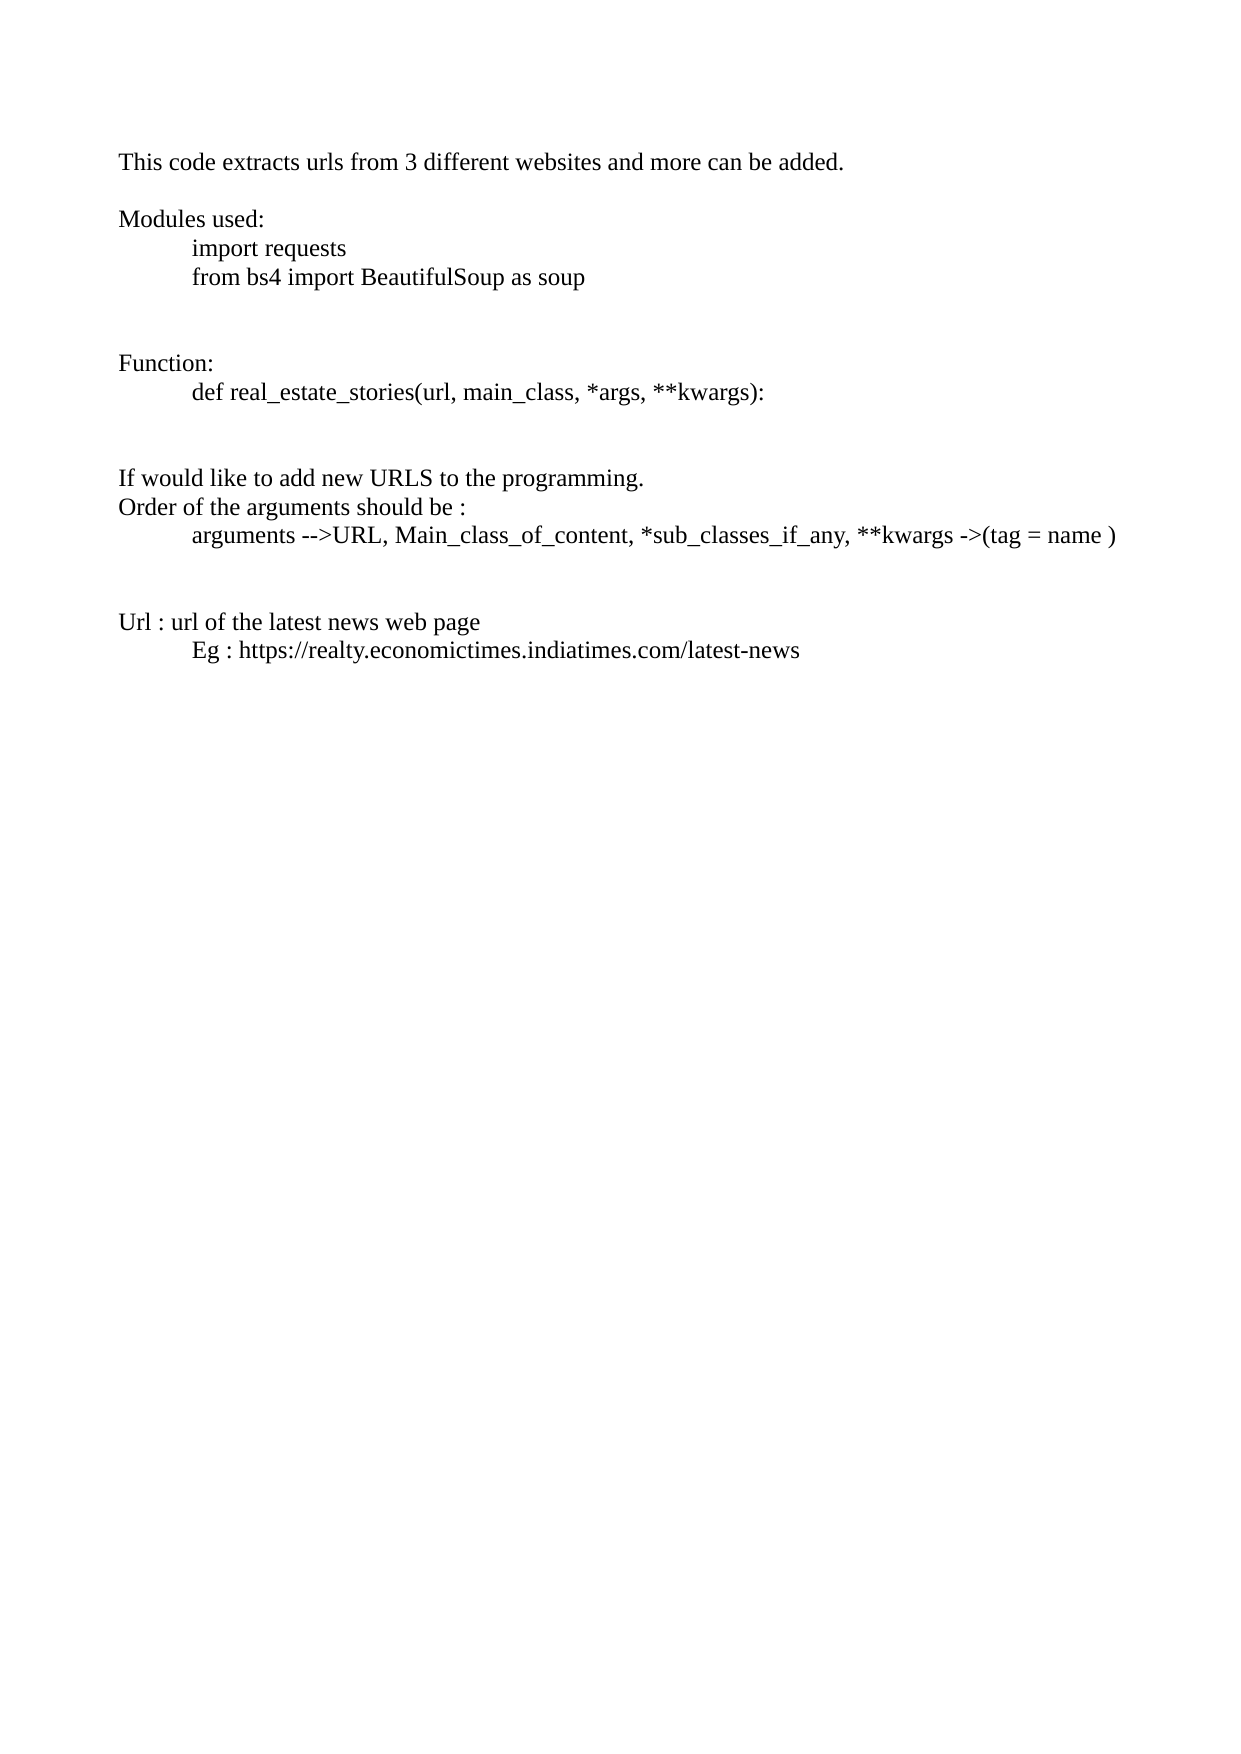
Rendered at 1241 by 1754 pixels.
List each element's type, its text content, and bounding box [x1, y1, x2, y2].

text Order of the arguments should be : [118, 492, 1122, 521]
text If would like to add new URLS to the programming. [118, 463, 1122, 492]
text Function: [118, 348, 1122, 377]
text import requests [118, 233, 1122, 262]
text from bs4 import BeautifulSoup as soup [118, 262, 1122, 291]
text Eg : https://realty.economictimes.indiatimes.com/latest-news [118, 636, 1122, 664]
text This code extracts urls from 3 different websites and more can be added. [118, 147, 1122, 176]
text def real_estate_stories(url, main_class, *args, **kwargs): [118, 377, 1122, 406]
text Modules used: [118, 204, 1122, 233]
text arguments -->URL, Main_class_of_content, *sub_classes_if_any, **kwargs ->(tag = name ) [118, 521, 1122, 549]
text Url : url of the latest news web page [118, 607, 1122, 636]
